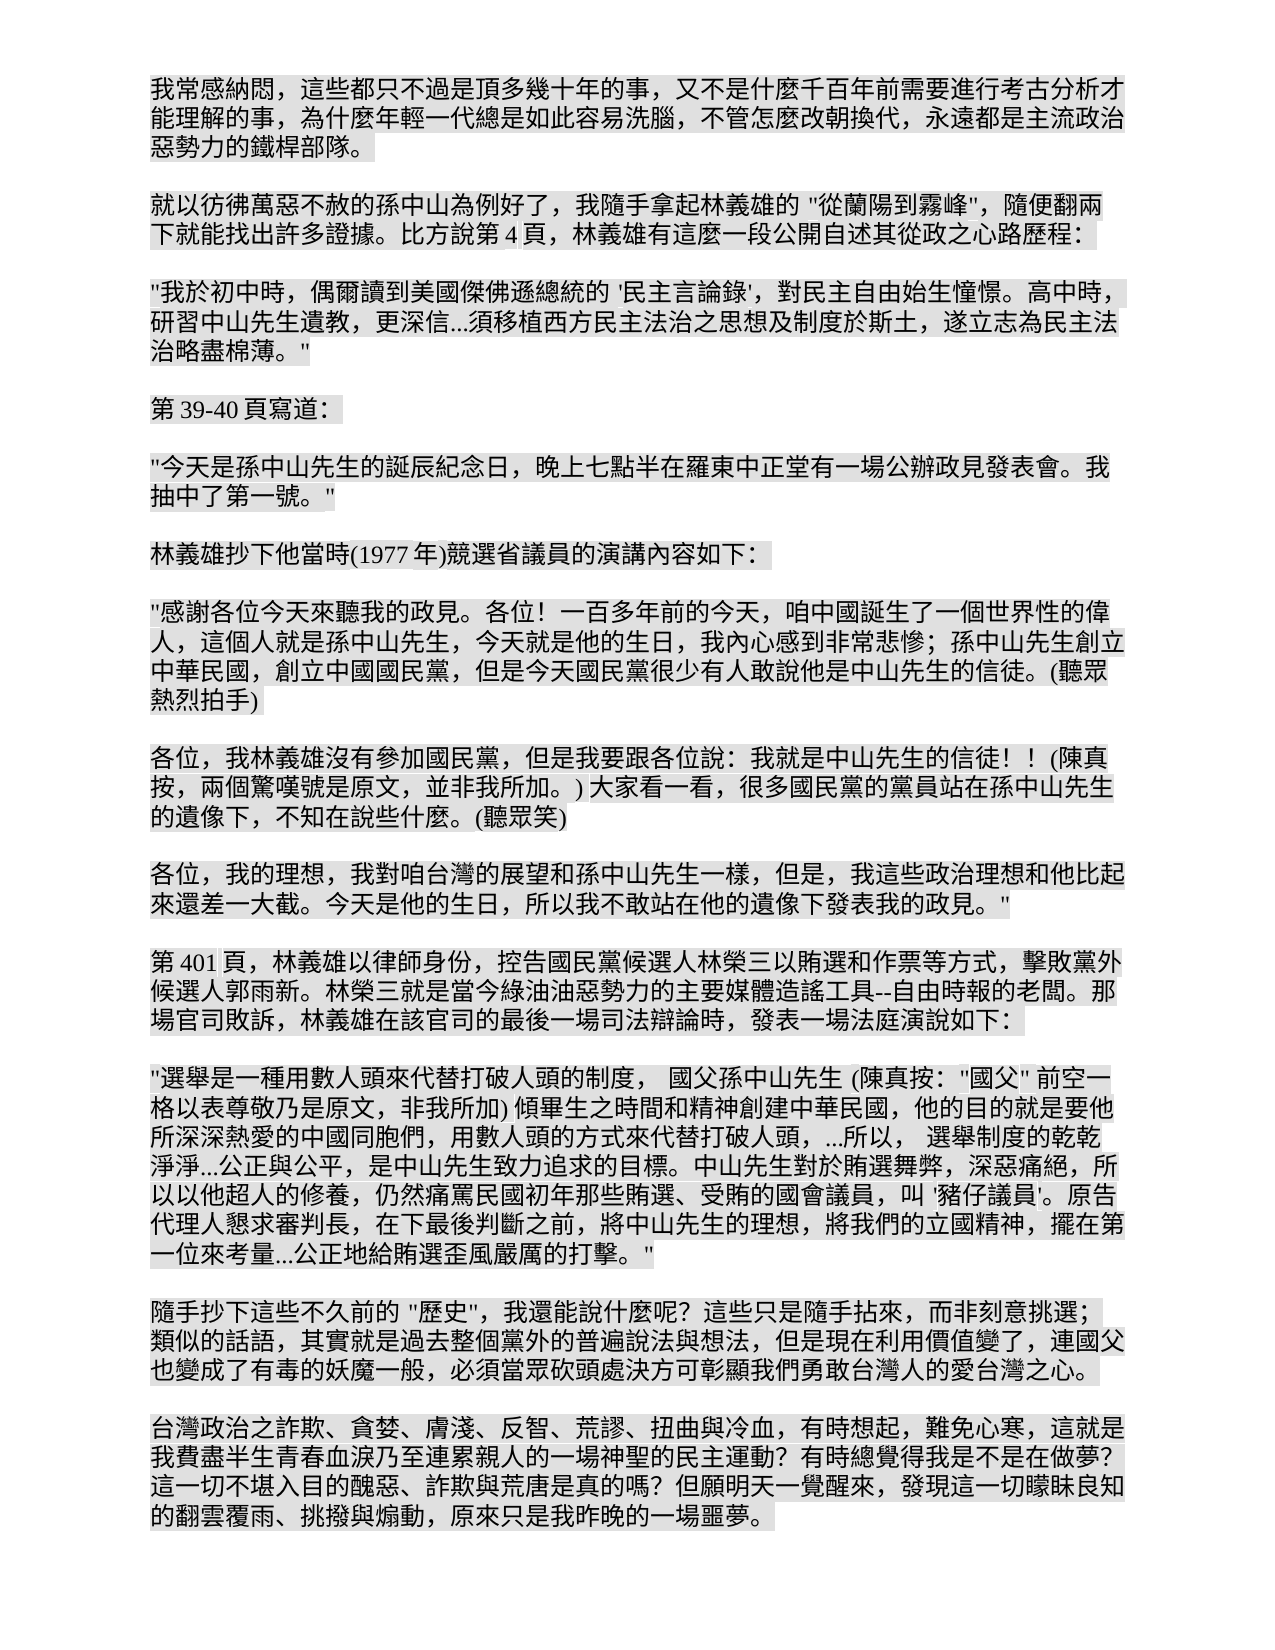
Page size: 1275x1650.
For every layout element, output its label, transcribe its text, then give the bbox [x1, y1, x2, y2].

text 我常感納悶，這些都只不過是頂多幾十年的事，又不是什麼千百年前需要進行考古分析才能理解的事，為什麼年輕一代總是如此容易洗腦，不管怎麼改朝換代，永遠都是主流政治惡勢力的鐵桿部隊。 就以彷彿萬惡不赦的孫中山為例好了，我隨手拿起林義雄的 "從蘭陽到霧峰"，隨便翻兩下就能找出許多證據。比方說第4頁，林義雄有這麼一段公開自述其從政之心路歷程： "我於初中時，偶爾讀到美國傑佛遜總統的 '民主言論錄'，對民主自由始生憧憬。高中時，研習中山先生遺教，更深信...須移植西方民主法治之思想及制度於斯土，遂立志為民主法治略盡棉薄。" 第39-40頁寫道： "今天是孫中山先生的誕辰紀念日，晚上七點半在羅東中正堂有一場公辦政見發表會。我抽中了第一號。" 林義雄抄下他當時(1977年)競選省議員的演講內容如下： "感謝各位今天來聽我的政見。各位！一百多年前的今天，咱中國誕生了一個世界性的偉人，這個人就是孫中山先生，今天就是他的生日，我內心感到非常悲慘；孫中山先生創立中華民國，創立中國國民黨，但是今天國民黨很少有人敢說他是中山先生的信徒。(聽眾熱烈拍手) 各位，我林義雄沒有參加國民黨，但是我要跟各位說：我就是中山先生的信徒！！(陳真按，兩個驚嘆號是原文，並非我所加。) 大家看一看，很多國民黨的黨員站在孫中山先生的遺像下，不知在說些什麼。(聽眾笑) 各位，我的理想，我對咱台灣的展望和孫中山先生一樣，但是，我這些政治理想和他比起來還差一大截。今天是他的生日，所以我不敢站在他的遺像下發表我的政見。" 第401頁，林義雄以律師身份，控告國民黨候選人林榮三以賄選和作票等方式，擊敗黨外候選人郭雨新。林榮三就是當今綠油油惡勢力的主要媒體造謠工具--自由時報的老闆。那場官司敗訴，林義雄在該官司的最後一場司法辯論時，發表一場法庭演說如下： "選舉是一種用數人頭來代替打破人頭的制度， 國父孫中山先生 (陳真按："國父" 前空一格以表尊敬乃是原文，非我所加) 傾畢生之時間和精神創建中華民國，他的目的就是要他所深深熱愛的中國同胞們，用數人頭的方式來代替打破人頭，...所以， 選舉制度的乾乾淨淨...公正與公平，是中山先生致力追求的目標。中山先生對於賄選舞弊，深惡痛絕，所以以他超人的修養，仍然痛罵民國初年那些賄選、受賄的國會議員，叫 '豬仔議員'。原告代理人懇求審判長，在下最後判斷之前，將中山先生的理想，將我們的立國精神，擺在第一位來考量...公正地給賄選歪風嚴厲的打擊。" 隨手抄下這些不久前的 "歷史"，我還能說什麼呢？這些只是隨手拈來，而非刻意挑選；類似的話語，其實就是過去整個黨外的普遍說法與想法，但是現在利用價值變了，連國父也變成了有毒的妖魔一般，必須當眾砍頭處決方可彰顯我們勇敢台灣人的愛台灣之心。 台灣政治之詐欺、貪婪、膚淺、反智、荒謬、扭曲與冷血，有時想起，難免心寒，這就是我費盡半生青春血淚乃至連累親人的一場神聖的民主運動？有時總覺得我是不是在做夢？這一切不堪入目的醜惡、詐欺與荒唐是真的嗎？但願明天一覺醒來，發現這一切矇眛良知的翻雲覆雨、挑撥與煽動，原來只是我昨晚的一場噩夢。 [150, 75, 1125, 1531]
